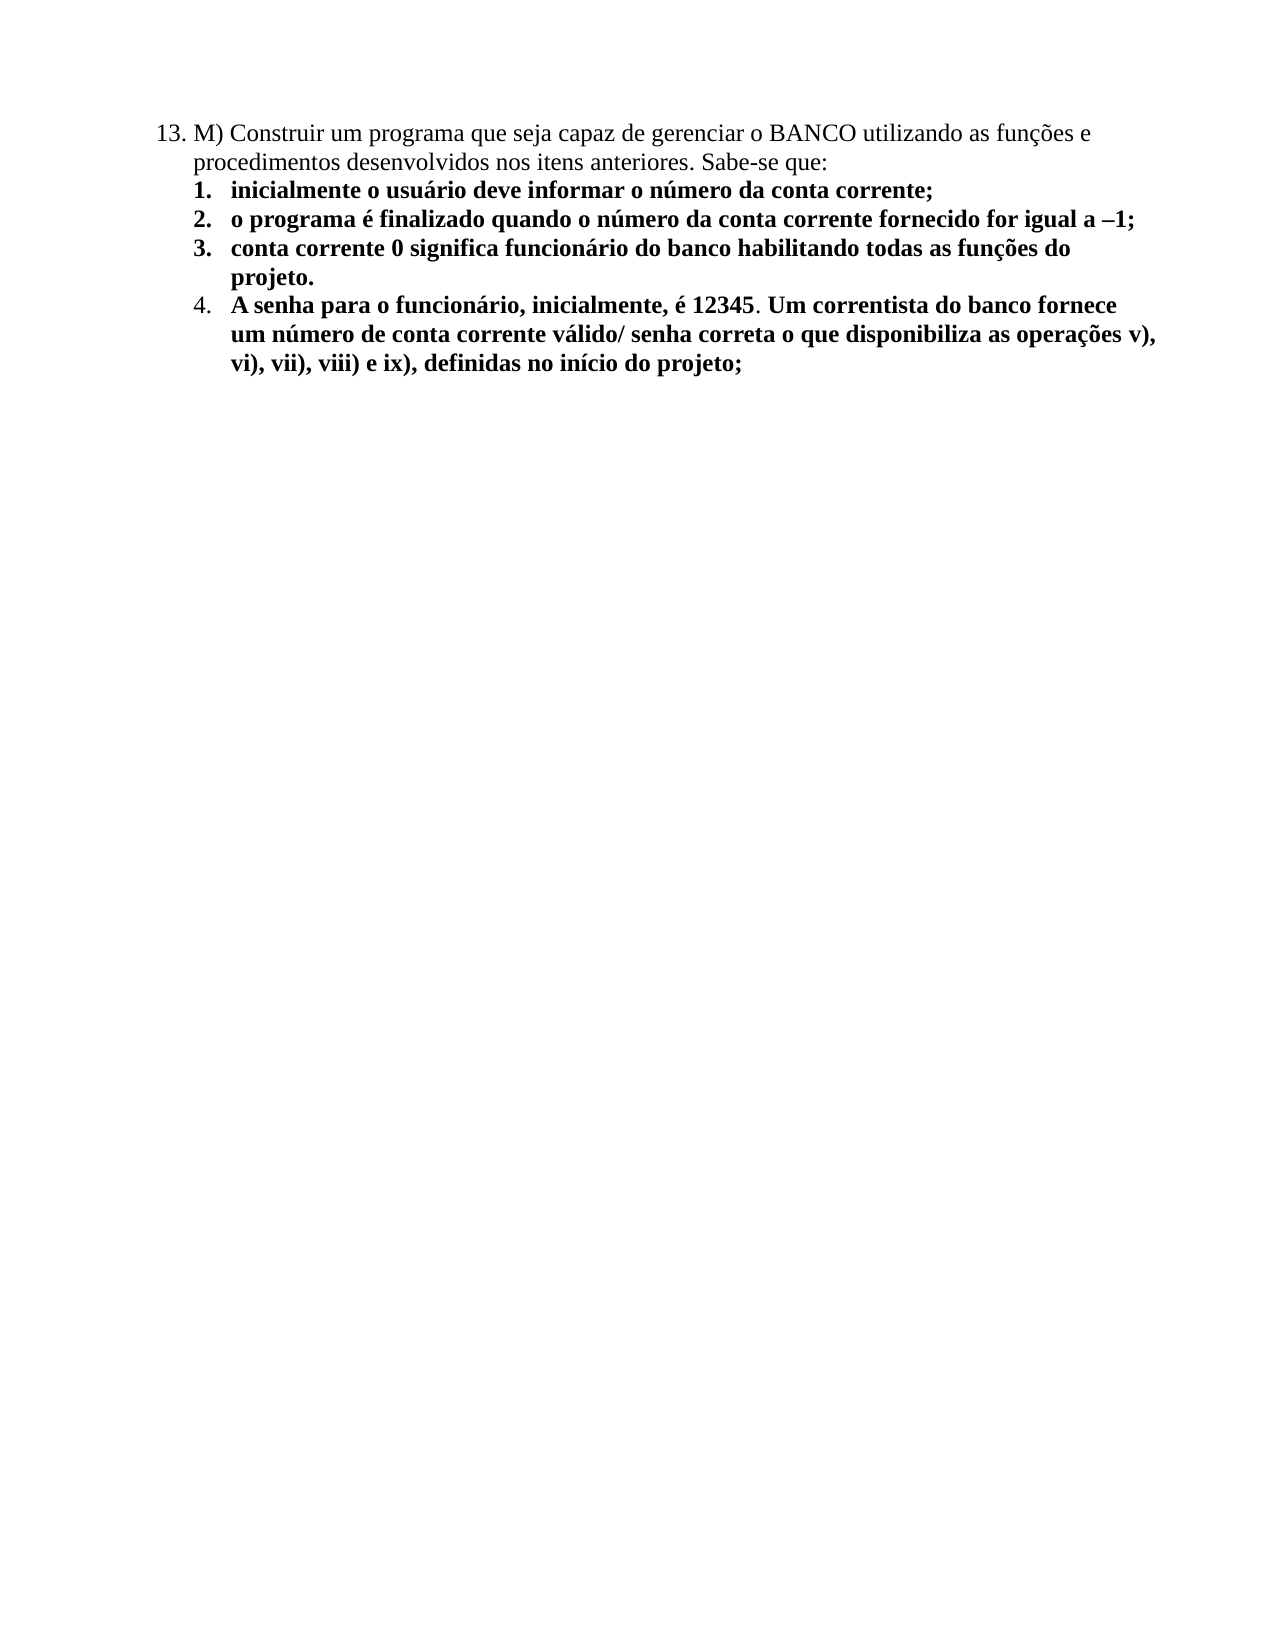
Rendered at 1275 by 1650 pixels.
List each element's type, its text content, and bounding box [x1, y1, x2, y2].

list conta corrente 0 significa funcionário do banco habilitando todas as funções do projeto. [193, 233, 1157, 291]
list o programa é finalizado quando o número da conta corrente fornecido for igual a –1; [193, 204, 1157, 233]
list A senha para o funcionário, inicialmente, é 12345. Um correntista do banco fornece um número de conta corrente válido/ senha correta o que disponibiliza as operações v), vi), vii), viii) e ix), definidas no início do projeto; [193, 291, 1157, 377]
list M) Construir um programa que seja capaz de gerenciar o BANCO utilizando as funções e procedimentos desenvolvidos nos itens anteriores. Sabe-se que: [156, 118, 1157, 176]
list inicialmente o usuário deve informar o número da conta corrente; [193, 176, 1157, 204]
